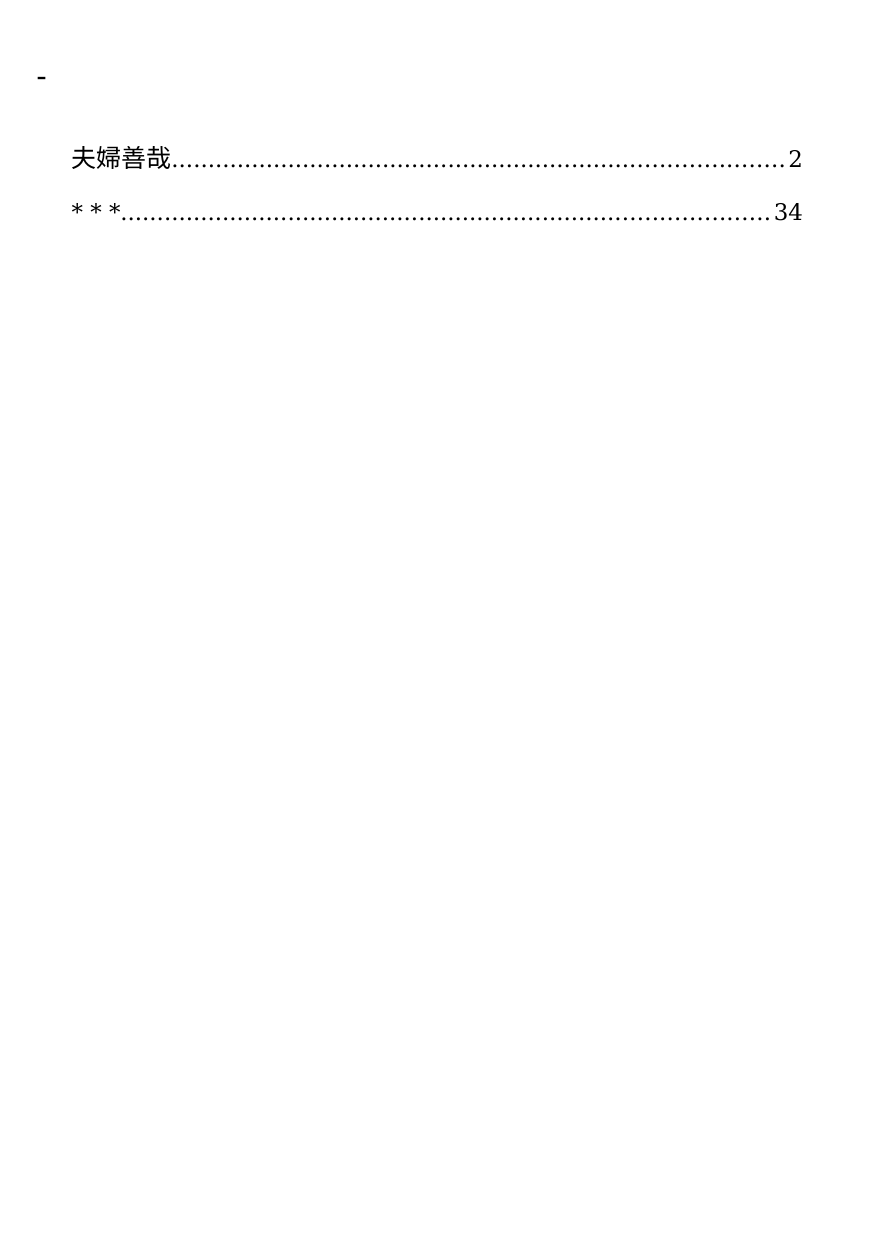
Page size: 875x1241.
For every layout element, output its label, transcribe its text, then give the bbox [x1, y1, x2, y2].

text 夫婦善哉 2 [71, 141, 803, 175]
text * * * 34 [71, 199, 803, 225]
subtitle - [36, 60, 838, 94]
